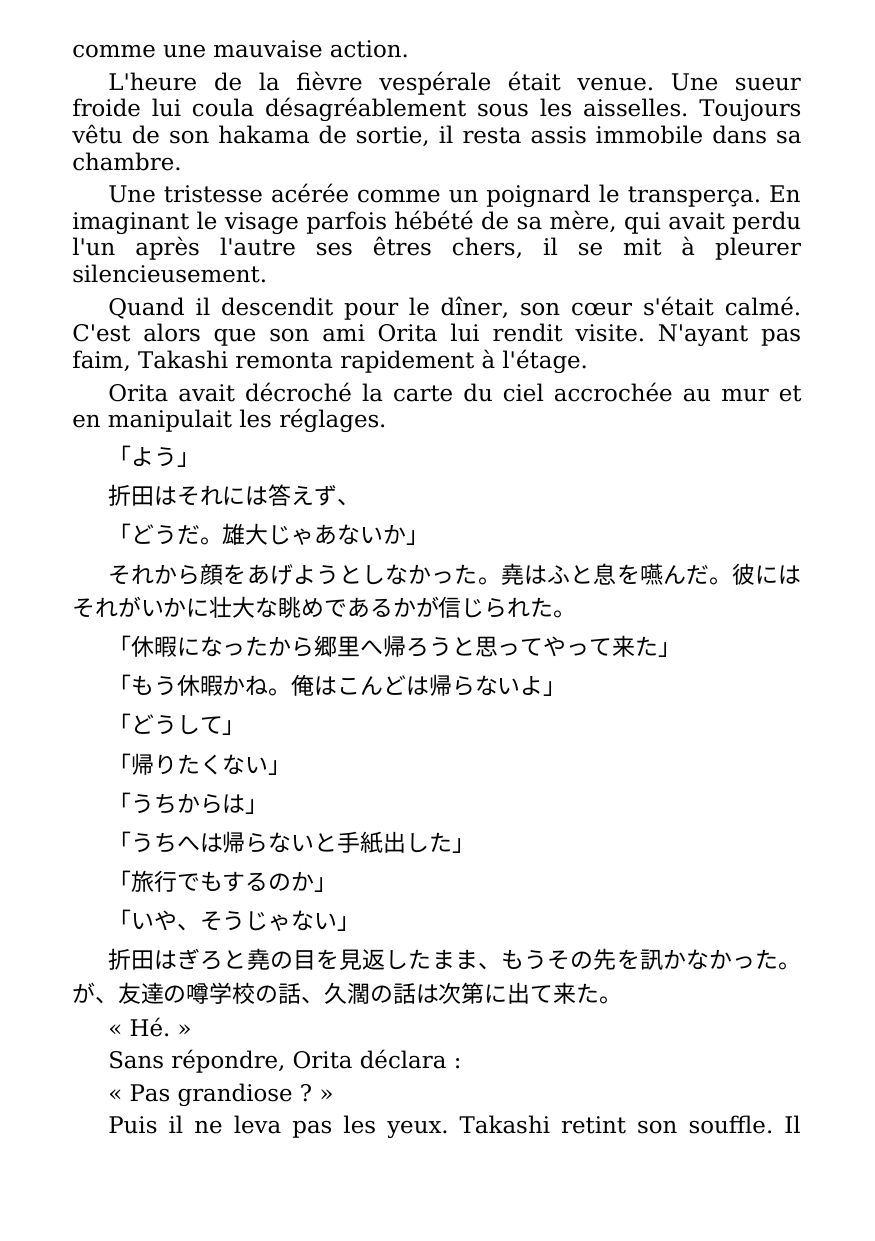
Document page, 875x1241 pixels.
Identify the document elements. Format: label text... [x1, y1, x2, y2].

text Orita avait décroché la carte du ciel accrochée au mur et en manipulait les réglages. [72, 380, 802, 433]
text Une tristesse acérée comme un poignard le transperça. En imaginant le visage parfois hébété de sa mère, qui avait perdu l'un après l'autre ses êtres chers, il se mit à pleurer silencieusement. [72, 181, 802, 288]
text 「どうして」 [72, 707, 802, 741]
text 「どうだ。雄大じゃあないか」 [72, 517, 802, 551]
text 「いや、そうじゃない」 [72, 903, 802, 936]
text 「うちへは帰らないと手紙出した」 [72, 825, 802, 858]
text 「休暇になったから郷里へ帰ろうと思ってやって来た」 [72, 629, 802, 662]
text 折田はぎろと堯の目を見返したまま、もうその先を訊かなかった。が、友達の噂学校の話、久濶の話は次第に出て来た。 [72, 942, 802, 1009]
text 「うちからは」 [72, 786, 802, 819]
text Quand il descendit pour le dîner, son cœur s'était calmé. C'est alors que son ami Orita lui rendit visite. N'ayant pas faim, Takashi remonta rapidement à l'étage. [72, 294, 802, 374]
text L'heure de la fièvre vespérale était venue. Une sueur froide lui coula désagréablement sous les aisselles. Toujours vêtu de son hakama de sortie, il resta assis immobile dans sa chambre. [72, 69, 802, 175]
text 「よう」 [72, 439, 802, 472]
text 折田はそれには答えず、 [72, 478, 802, 511]
text 「もう休暇かね。俺はこんどは帰らないよ」 [72, 668, 802, 701]
text Puis il ne leva pas les yeux. Takashi retint son souffle. Il [72, 1112, 802, 1139]
text comme une mauvaise action. [72, 36, 802, 63]
text それから顔をあげようとしなかった。堯はふと息を嚥んだ。彼にはそれがいかに壮大な眺めであるかが信じられた。 [72, 557, 802, 623]
text « Hé. » [72, 1015, 802, 1041]
text Sans répondre, Orita déclara : [72, 1047, 802, 1074]
text « Pas grandiose ? » [72, 1080, 802, 1107]
text 「旅行でもするのか」 [72, 864, 802, 897]
text 「帰りたくない」 [72, 746, 802, 780]
